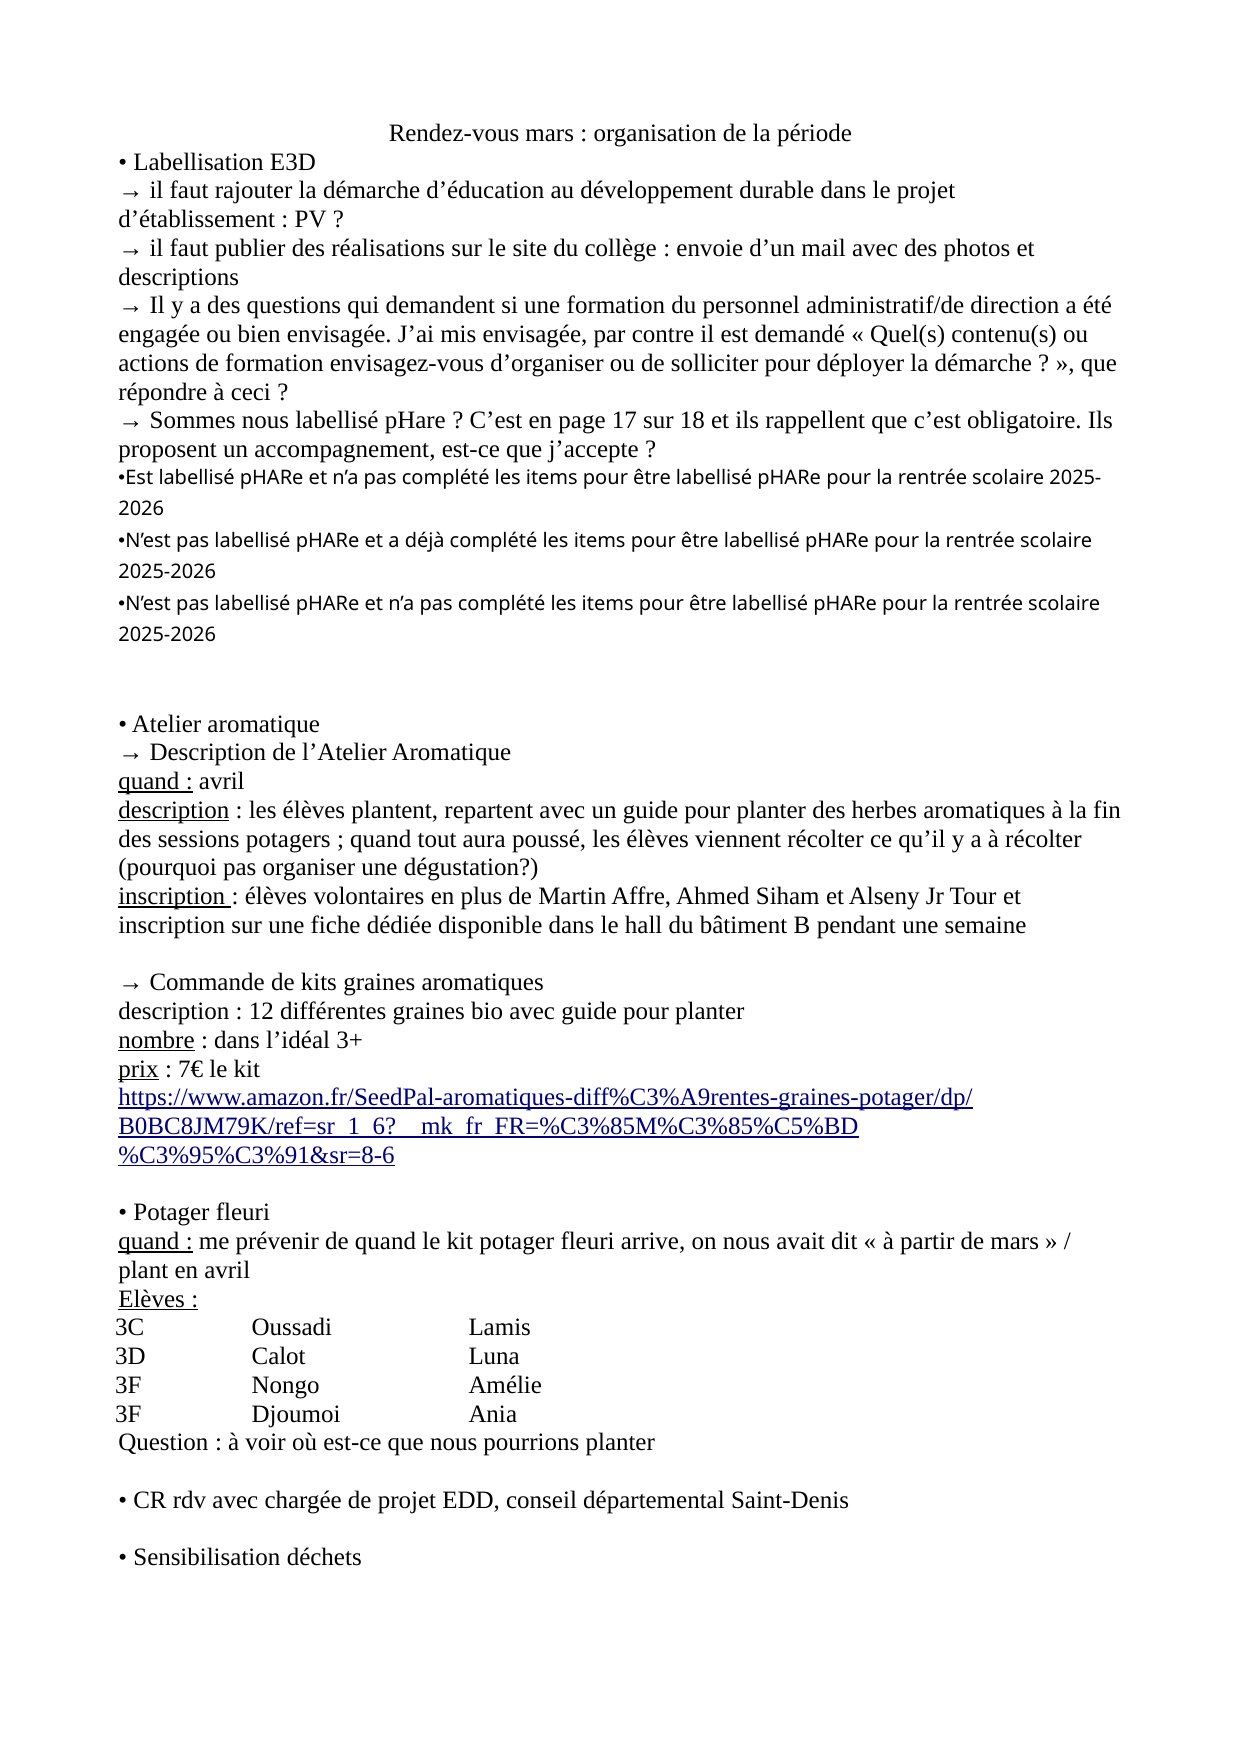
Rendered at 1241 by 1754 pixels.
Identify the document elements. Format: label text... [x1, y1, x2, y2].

text • CR rdv avec chargée de projet EDD, conseil départemental Saint-Denis [118, 1485, 1122, 1514]
table_header Lamis [465, 1313, 598, 1341]
text • Sensibilisation déchets [118, 1542, 1122, 1571]
text → il faut publier des réalisations sur le site du collège : envoie d’un mail avec des photos et descriptions [118, 233, 1122, 291]
text description : les élèves plantent, repartent avec un guide pour planter des herbes aromatiques à la fin des sessions potagers ; quand tout aura poussé, les élèves viennent récolter ce qu’il y a à récolter (pourquoi pas organiser une dégustation?) [118, 795, 1122, 881]
text Question : à voir où est-ce que nous pourrions planter [118, 1427, 1122, 1456]
text → il faut rajouter la démarche d’éducation au développement durable dans le projet d’établissement : PV ? [118, 176, 1122, 233]
text → Description de l’Atelier Aromatique [118, 737, 1122, 766]
table_cell Luna [465, 1341, 598, 1370]
text → Il y a des questions qui demandent si une formation du personnel administratif/de direction a été engagée ou bien envisagée. J’ai mis envisagée, par contre il est demandé « Quel(s) contenu(s) ou actions de formation envisagez-vous d’organiser ou de solliciter pour déployer la démarche ? », que répondre à ceci ? [118, 291, 1122, 406]
table_cell Amélie [465, 1370, 598, 1399]
text Elèves : [118, 1284, 1122, 1312]
table_cell 3F [112, 1399, 248, 1427]
text quand : me prévenir de quand le kit potager fleuri arrive, on nous avait dit « à partir de mars » / plant en avril [118, 1226, 1122, 1284]
table_header 3C [112, 1313, 248, 1341]
list N’est pas labellisé pHARe et n’a pas complété les items pour être labellisé pHARe pour la rentrée scolaire 2025-2026 [118, 588, 1122, 647]
text inscription : élèves volontaires en plus de Martin Affre, Ahmed Siham et Alseny Jr Tour et inscription sur une fiche dédiée disponible dans le hall du bâtiment B pendant une semaine [118, 881, 1122, 939]
table_cell Ania [465, 1399, 598, 1427]
text description : 12 différentes graines bio avec guide pour planter [118, 996, 1122, 1025]
table_cell 3F [112, 1370, 248, 1399]
table_header Oussadi [248, 1313, 465, 1341]
text • Labellisation E3D [118, 147, 1122, 176]
text → Commande de kits graines aromatiques [118, 967, 1122, 996]
text nombre : dans l’idéal 3+ [118, 1025, 1122, 1054]
table_cell Nongo [248, 1370, 465, 1399]
text Rendez-vous mars : organisation de la période [118, 118, 1122, 147]
text prix : 7€ le kit [118, 1054, 1122, 1082]
table_cell 3D [112, 1341, 248, 1370]
table_cell Calot [248, 1341, 465, 1370]
text quand : avril [118, 766, 1122, 795]
text • Atelier aromatique [118, 709, 1122, 737]
text https://www.amazon.fr/SeedPal-aromatiques-diff%C3%A9rentes-graines-potager/dp/B0BC8JM79K/ref=sr_1_6?__mk_fr_FR=%C3%85M%C3%85%C5%BD%C3%95%C3%91&sr=8-6 [118, 1082, 1122, 1169]
list N’est pas labellisé pHARe et a déjà complété les items pour être labellisé pHARe pour la rentrée scolaire 2025-2026 [118, 526, 1122, 584]
list Est labellisé pHARe et n’a pas complété les items pour être labellisé pHARe pour la rentrée scolaire 2025-2026 [118, 463, 1122, 522]
table_cell Djoumoi [248, 1399, 465, 1427]
text → Sommes nous labellisé pHare ? C’est en page 17 sur 18 et ils rappellent que c’est obligatoire. Ils proposent un accompagnement, est-ce que j’accepte ? [118, 406, 1122, 463]
text • Potager fleuri [118, 1197, 1122, 1226]
